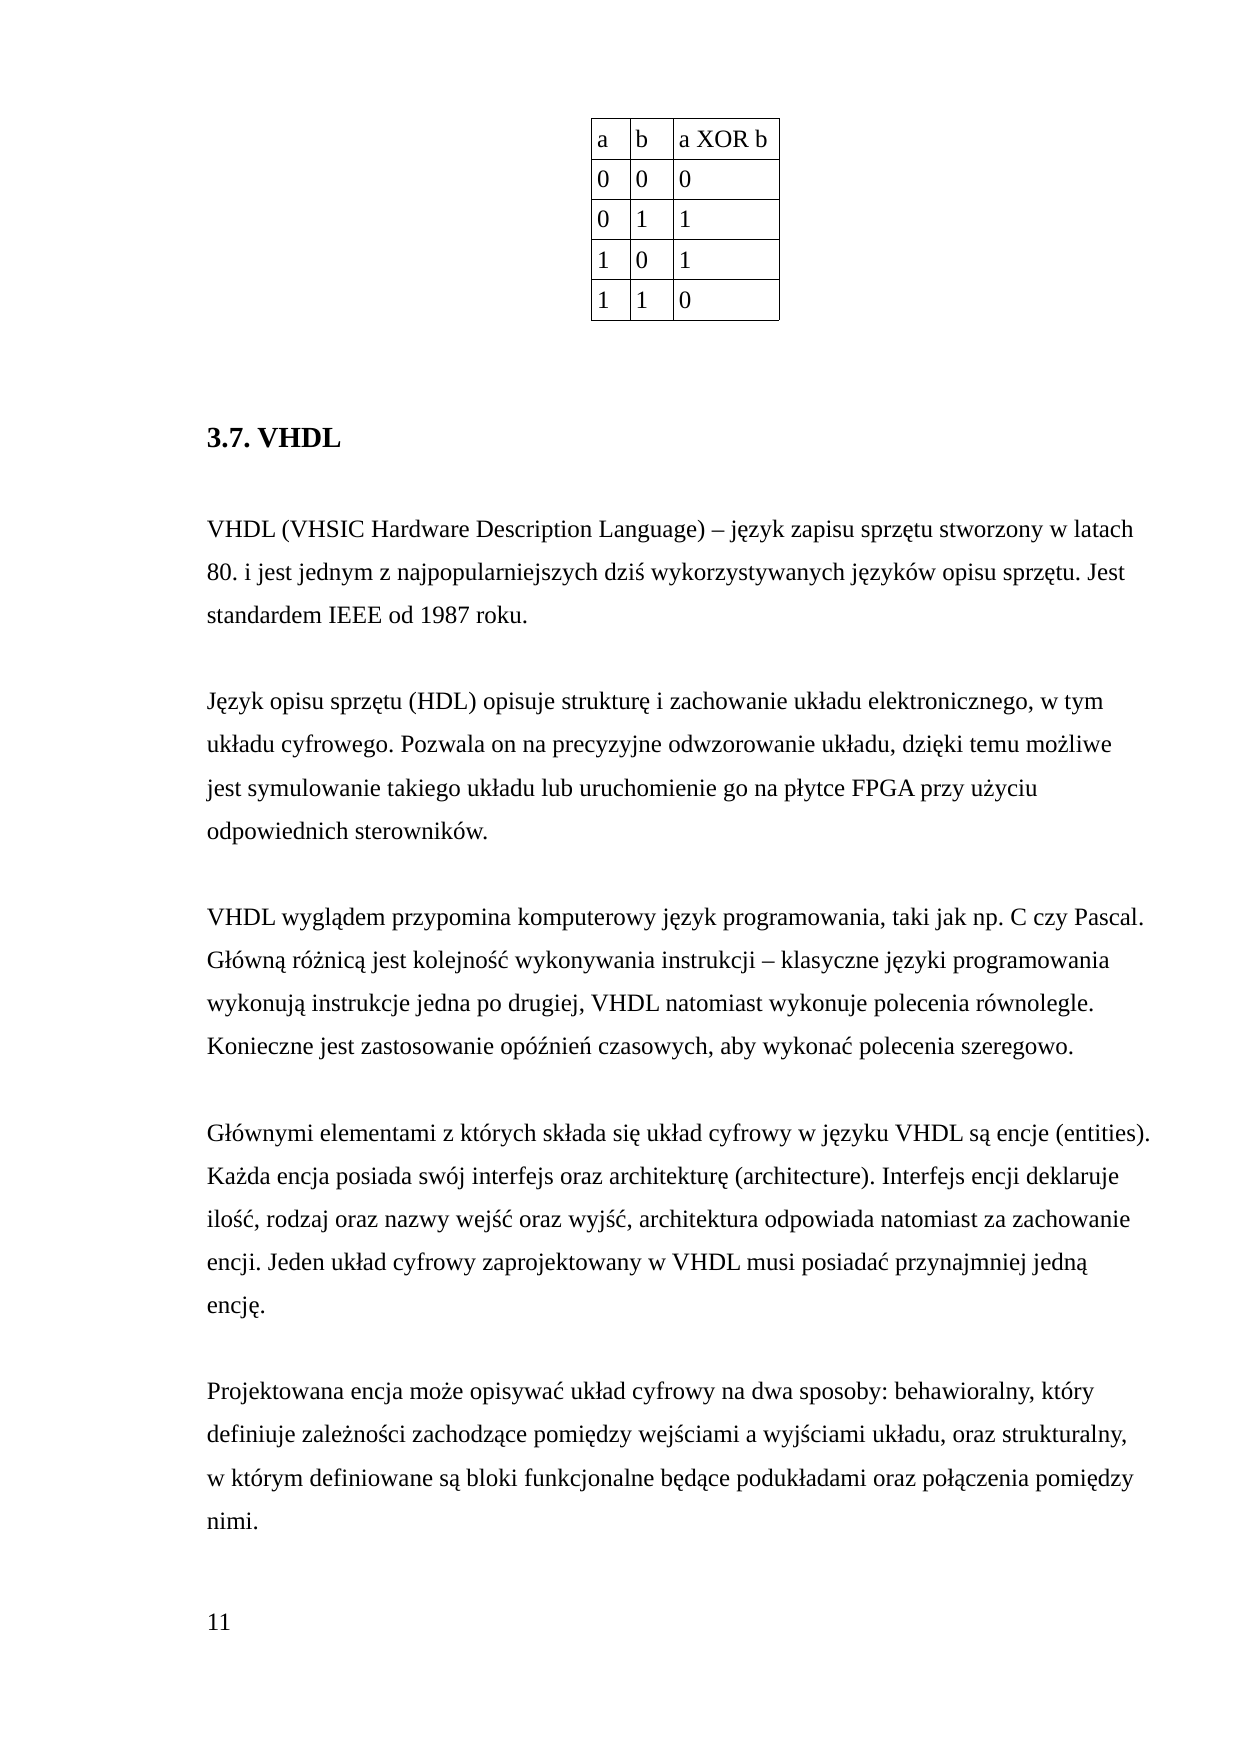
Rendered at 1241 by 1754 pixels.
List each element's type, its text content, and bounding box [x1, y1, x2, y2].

table_cell 0 [631, 240, 673, 279]
text 3.7. VHDL [207, 420, 1152, 454]
table_cell 1 [674, 200, 779, 239]
table_cell 0 [592, 200, 630, 239]
table_cell 1 [631, 200, 673, 239]
text Każda encja posiada swój interfejs oraz architekturę (architecture). Interfejs encji deklaruje ilość, rodzaj oraz nazwy wejść oraz wyjść, architektura odpowiada natomiast za zachowanie encji. Jeden układ cyfrowy zaprojektowany w VHDL musi posiadać przynajmniej jedną encję. [207, 1161, 1152, 1319]
table_cell 1 [592, 240, 630, 279]
table_cell 0 [674, 280, 779, 320]
table_cell 1 [674, 240, 779, 279]
table_header b [631, 119, 673, 158]
table_cell 0 [631, 160, 673, 199]
text Projektowana encja może opisywać układ cyfrowy na dwa sposoby: behawioralny, który definiuje zależności zachodzące pomiędzy wejściami a wyjściami układu, oraz strukturalny, w którym definiowane są bloki funkcjonalne będące podukładami oraz połączenia pomiędzy nimi. [207, 1376, 1152, 1534]
text VHDL (VHSIC Hardware Description Language) – język zapisu sprzętu stworzony w latach 80. i jest jednym z najpopularniejszych dziś wykorzystywanych języków opisu sprzętu. Jest standardem IEEE od 1987 roku. [207, 514, 1152, 629]
table_header a XOR b [674, 119, 779, 158]
text Głównymi elementami z których składa się układ cyfrowy w języku VHDL są encje (entities). [207, 1118, 1152, 1146]
text Język opisu sprzętu (HDL) opisuje strukturę i zachowanie układu elektronicznego, w tym układu cyfrowego. Pozwala on na precyzyjne odwzorowanie układu, dzięki temu możliwe jest symulowanie takiego układu lub uruchomienie go na płytce FPGA przy użyciu odpowiednich sterowników. [207, 686, 1152, 844]
table_cell 0 [674, 160, 779, 199]
table_cell 1 [592, 280, 630, 320]
table_cell 1 [631, 280, 673, 320]
text VHDL wyglądem przypomina komputerowy język programowania, taki jak np. C czy Pascal. Główną różnicą jest kolejność wykonywania instrukcji – klasyczne języki programowania wykonują instrukcje jedna po drugiej, VHDL natomiast wykonuje polecenia równolegle. Konieczne jest zastosowanie opóźnień czasowych, aby wykonać polecenia szeregowo. [207, 902, 1152, 1060]
table_header a [592, 119, 630, 158]
table_cell 0 [592, 160, 630, 199]
